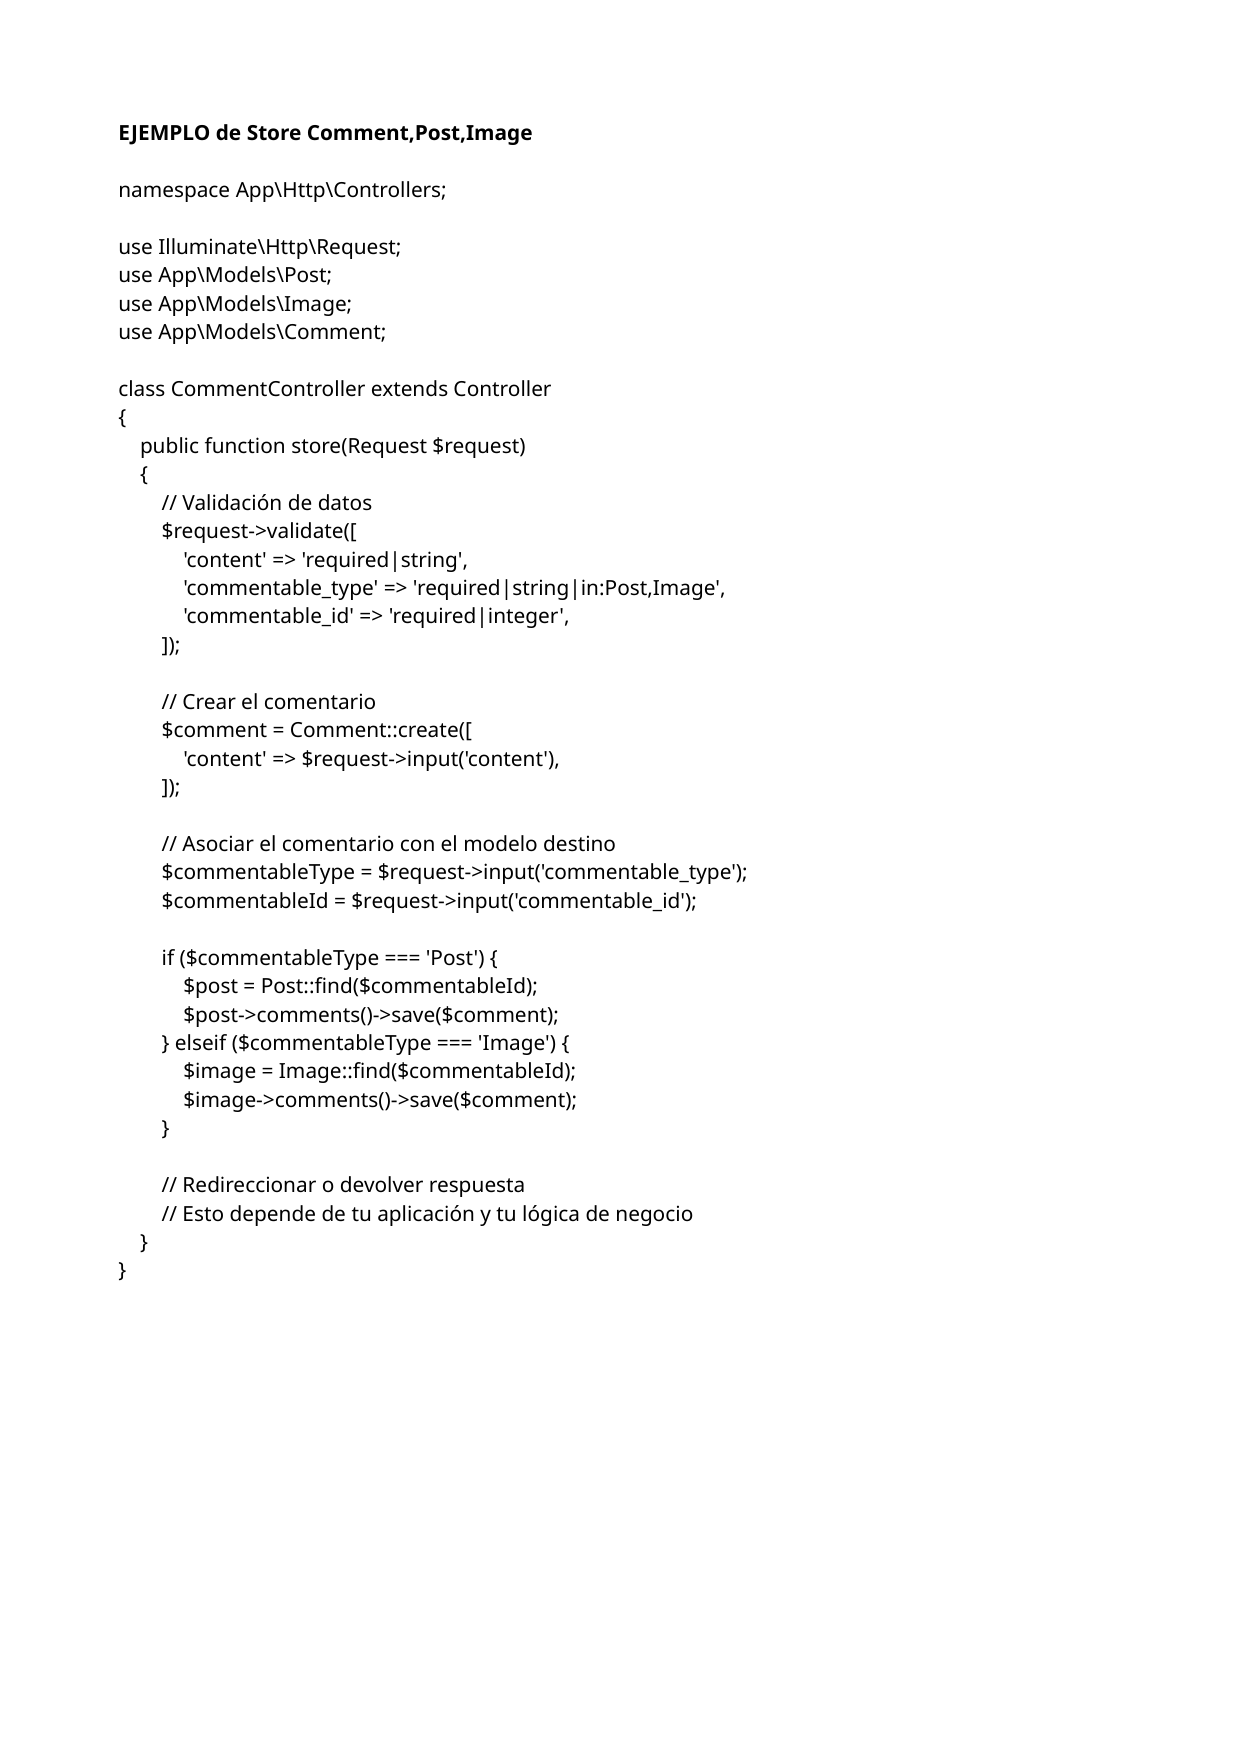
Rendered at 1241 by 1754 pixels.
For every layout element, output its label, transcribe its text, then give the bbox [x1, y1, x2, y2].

text use Illuminate\Http\Request; [118, 232, 1122, 260]
text ]); [118, 772, 1122, 801]
text } [118, 1256, 1122, 1284]
text class CommentController extends Controller [118, 374, 1122, 402]
text $image->comments()->save($comment); [118, 1085, 1122, 1113]
text $post = Post::find($commentableId); [118, 971, 1122, 1000]
text // Asociar el comentario con el modelo destino [118, 829, 1122, 857]
text use App\Models\Comment; [118, 317, 1122, 346]
text // Crear el comentario [118, 687, 1122, 715]
text $comment = Comment::create([ [118, 715, 1122, 744]
text public function store(Request $request) [118, 431, 1122, 459]
text use App\Models\Image; [118, 289, 1122, 317]
text $image = Image::find($commentableId); [118, 1057, 1122, 1085]
text { [118, 459, 1122, 488]
text // Esto depende de tu aplicación y tu lógica de negocio [118, 1199, 1122, 1227]
text EJEMPLO de Store Comment,Post,Image namespace App\Http\Controllers; [118, 118, 1122, 203]
text ]); [118, 630, 1122, 658]
text use App\Models\Post; [118, 260, 1122, 289]
text $request->validate([ [118, 516, 1122, 545]
text } elseif ($commentableType === 'Image') { [118, 1028, 1122, 1057]
text 'commentable_id' => 'required|integer', [118, 602, 1122, 630]
text if ($commentableType === 'Post') { [118, 943, 1122, 971]
text // Redireccionar o devolver respuesta [118, 1170, 1122, 1199]
text } [118, 1113, 1122, 1142]
text { [118, 402, 1122, 431]
text $commentableType = $request->input('commentable_type'); [118, 857, 1122, 886]
text $post->comments()->save($comment); [118, 1000, 1122, 1028]
text } [118, 1227, 1122, 1256]
text // Validación de datos [118, 488, 1122, 516]
text 'commentable_type' => 'required|string|in:Post,Image', [118, 573, 1122, 602]
text $commentableId = $request->input('commentable_id'); [118, 886, 1122, 914]
text 'content' => $request->input('content'), [118, 744, 1122, 772]
text 'content' => 'required|string', [118, 545, 1122, 573]
